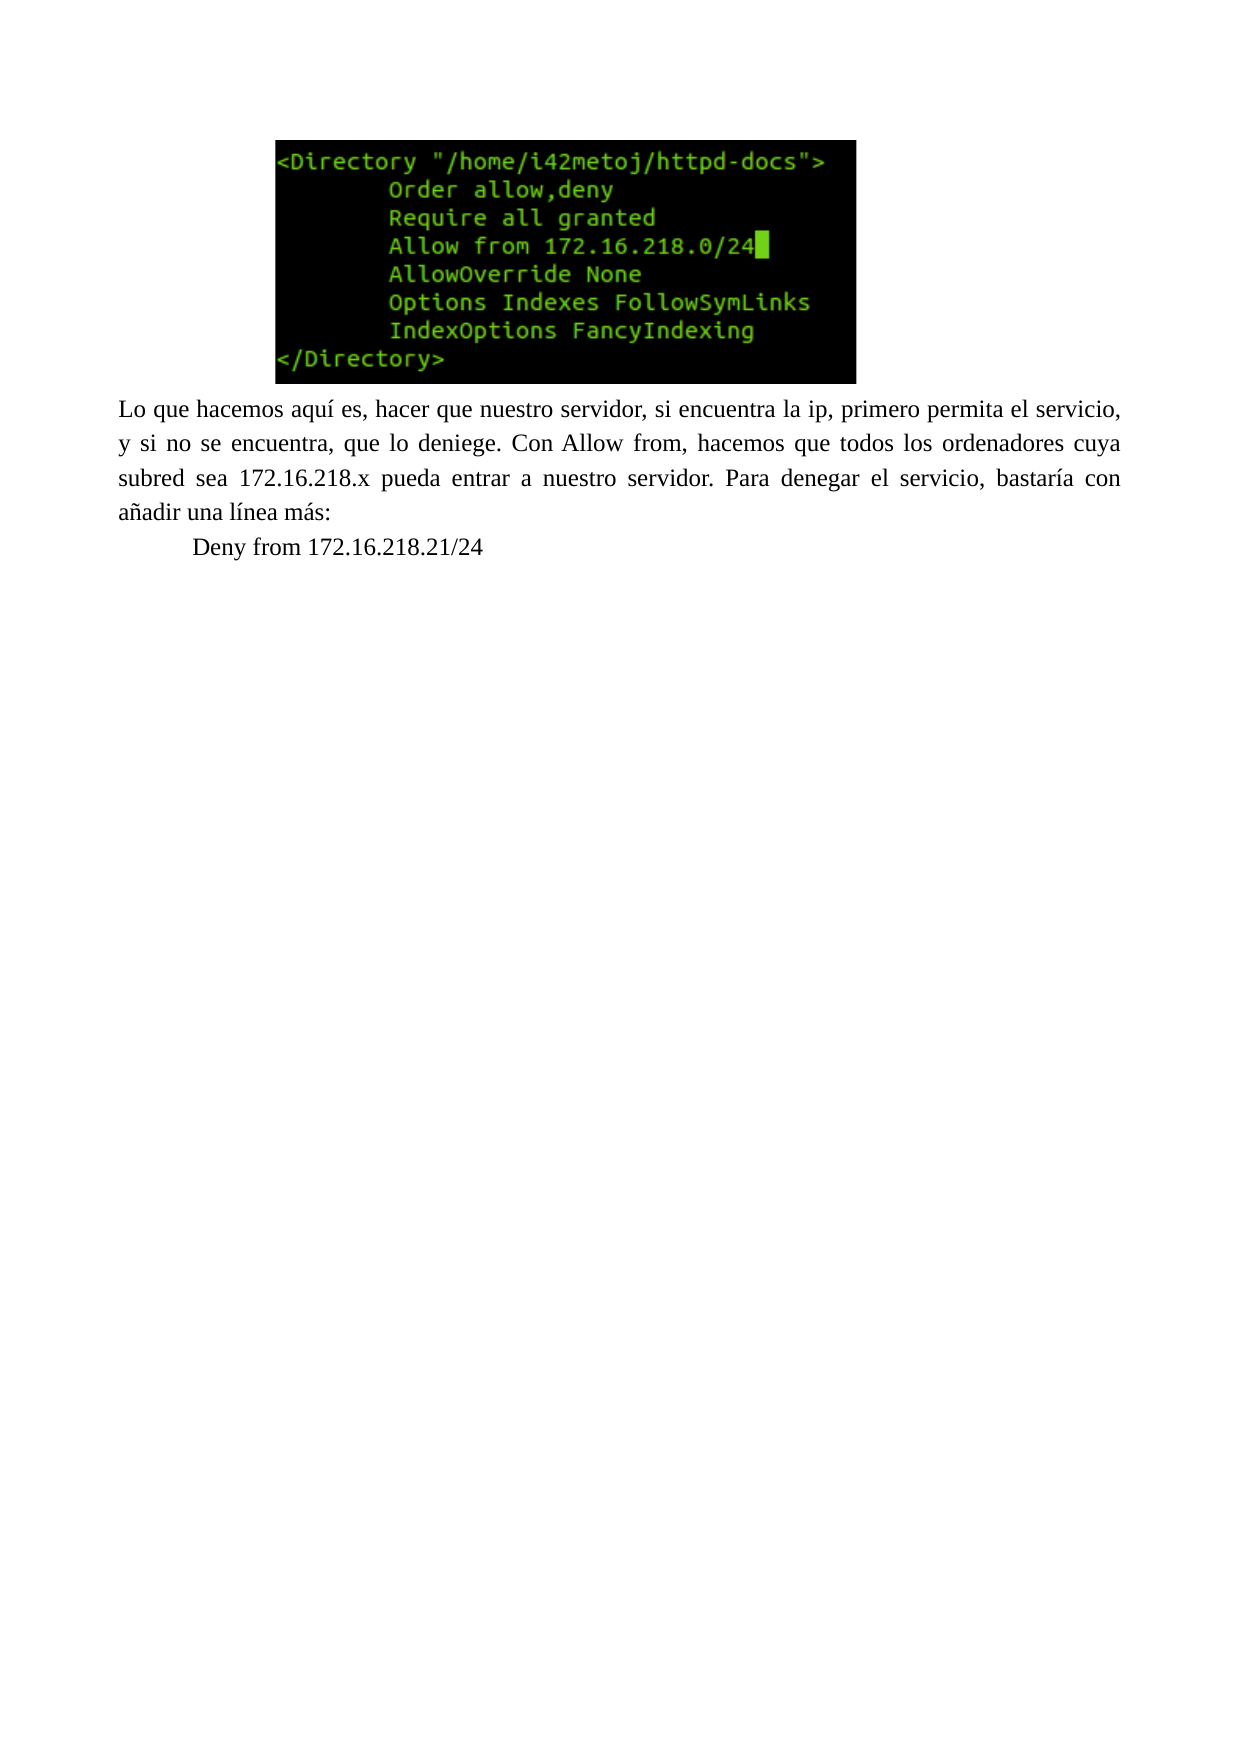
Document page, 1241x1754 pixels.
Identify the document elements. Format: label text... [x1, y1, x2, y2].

text Deny from 172.16.218.21/24 [118, 532, 1122, 561]
text Lo que hacemos aquí es, hacer que nuestro servidor, si encuentra la ip, primero permita el servicio, y si no se encuentra, que lo deniege. Con Allow from, hacemos que todos los ordenadores cuya subred sea 172.16.218.x pueda entrar a nuestro servidor. Para denegar el servicio, bastaría con añadir una línea más: [118, 394, 1122, 526]
picture [275, 140, 857, 384]
